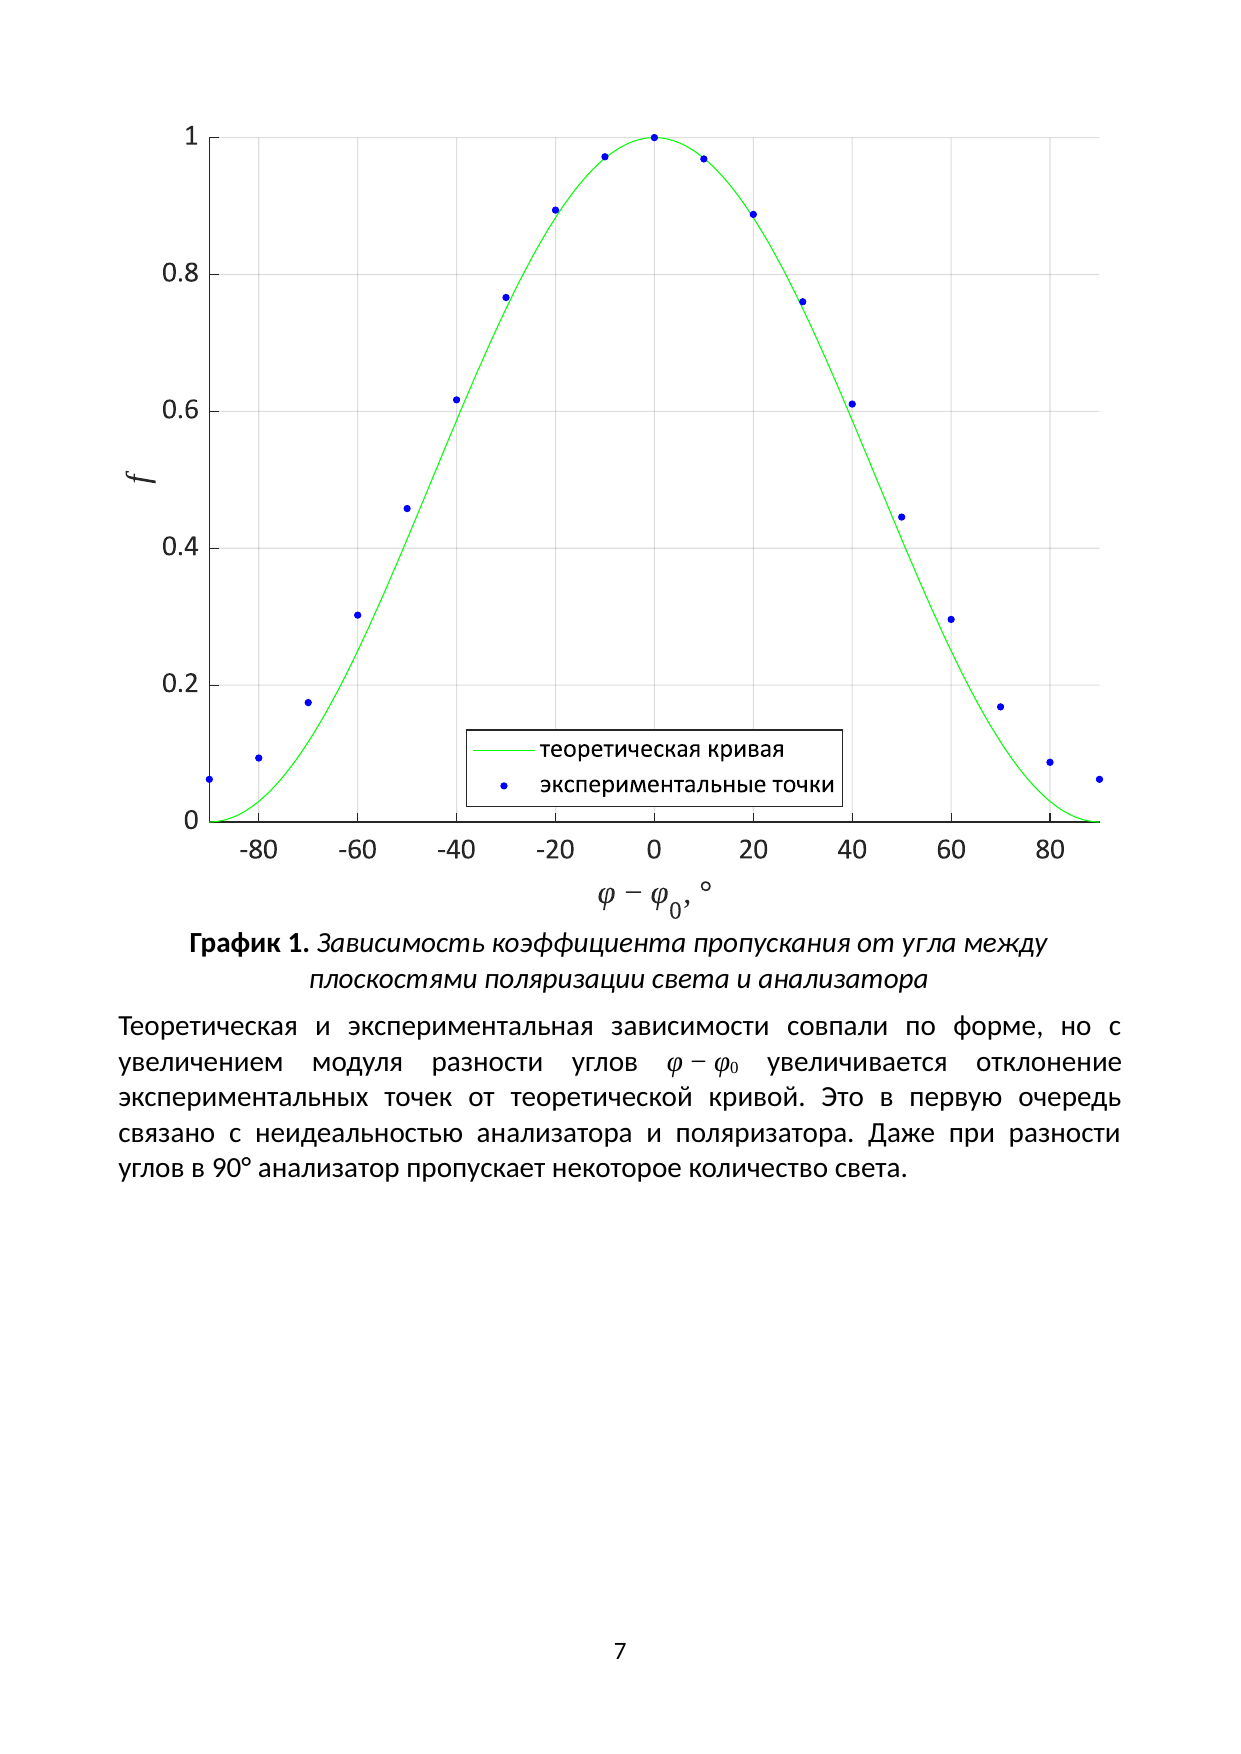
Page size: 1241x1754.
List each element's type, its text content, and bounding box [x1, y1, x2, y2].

text Теоретическая и экспериментальная зависимости совпали по форме, но с увеличением модуля разности углов φ − φ0 увеличивается отклонение экспериментальных точек от теоретической кривой. Это в первую очередь связано с неидеальностью анализатора и поляризатора. Даже при разности углов в 90° анализатор пропускает некоторое количество света. [118, 1007, 1122, 1185]
text График 1. Зависимость коэффициента пропускания от угла между плоскостями поляризации света и анализатора [118, 924, 1122, 995]
